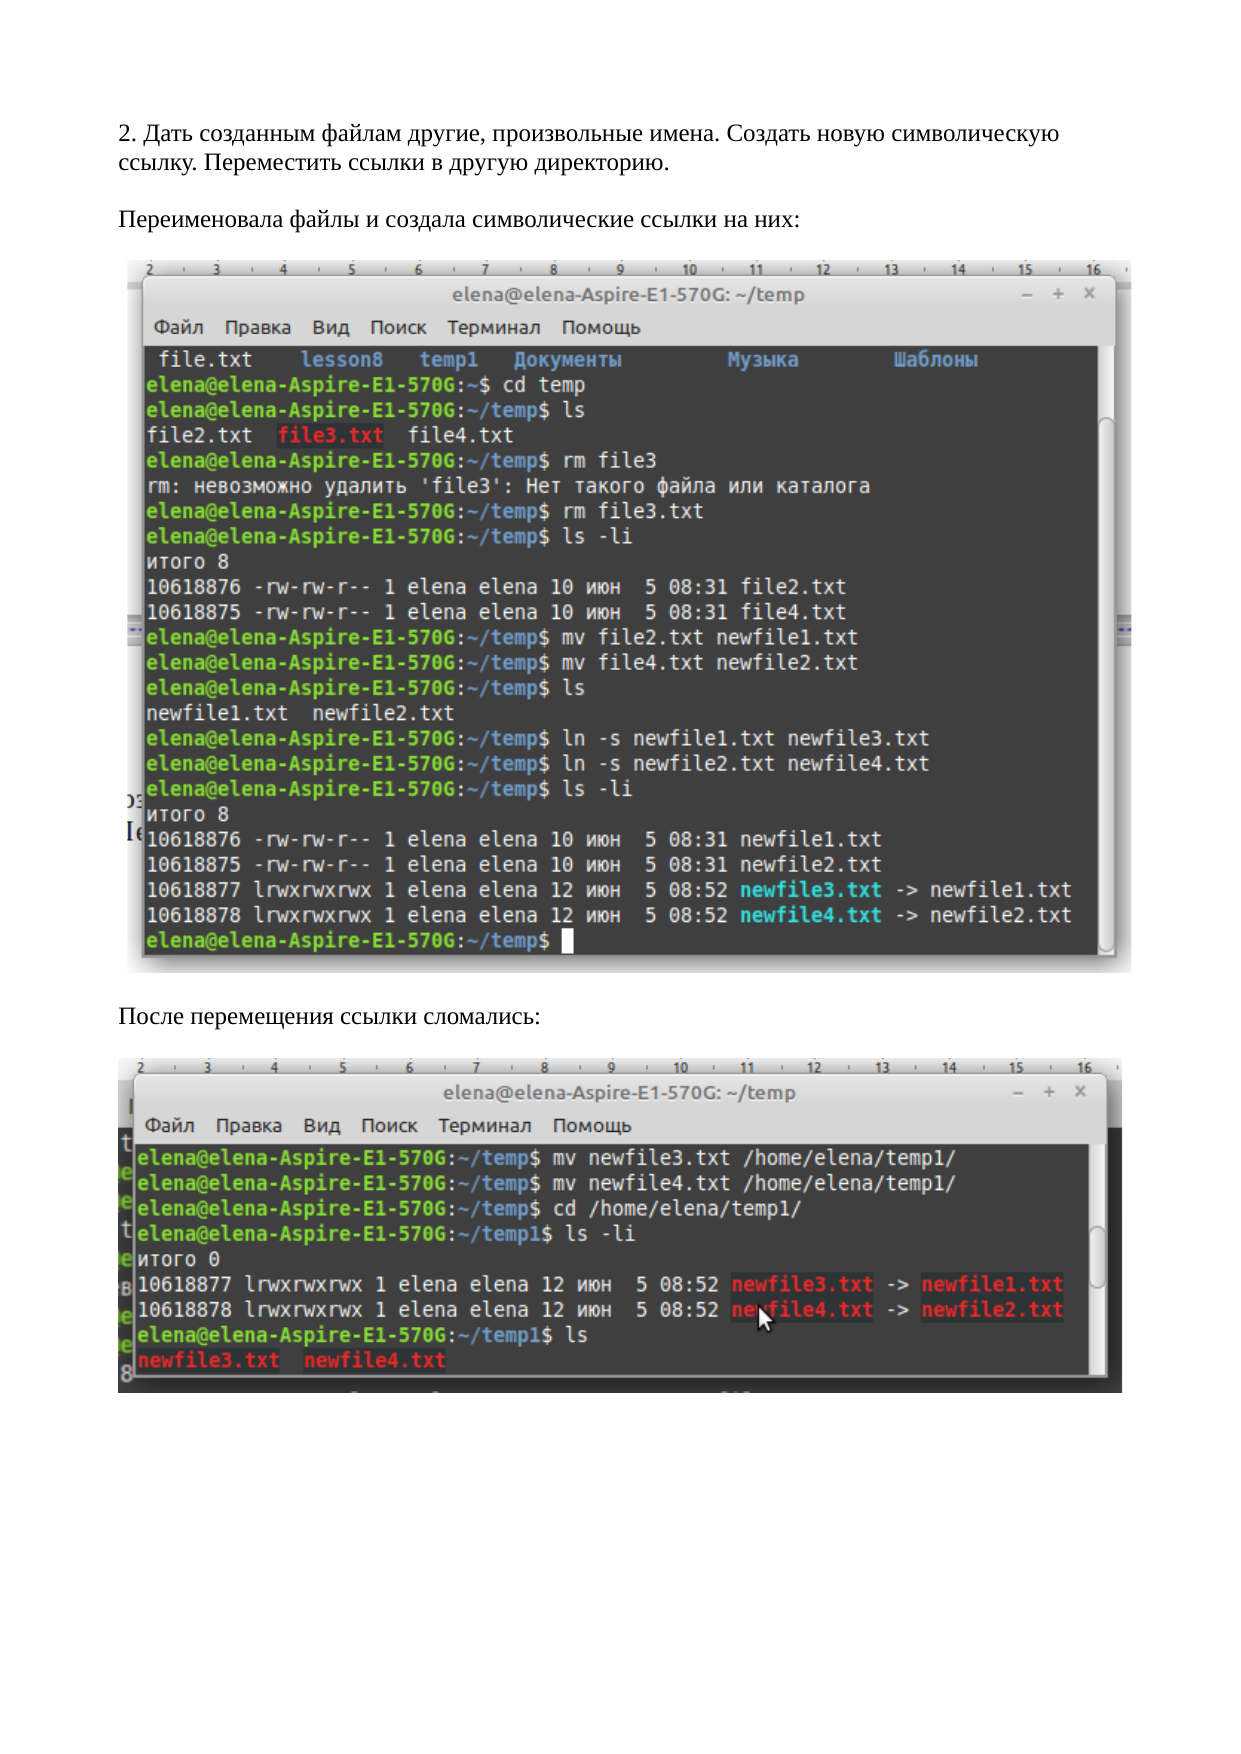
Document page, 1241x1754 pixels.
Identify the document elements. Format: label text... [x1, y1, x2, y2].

text После перемещения ссылки сломались: [118, 1001, 1122, 1030]
picture [127, 260, 1132, 973]
text Переименовала файлы и создала символические ссылки на них: [118, 204, 1122, 233]
text 2. Дать созданным файлам другие, произвольные имена. Создать новую символическую ссылку. Переместить ссылки в другую директорию. [118, 118, 1122, 176]
picture [118, 1058, 1123, 1393]
